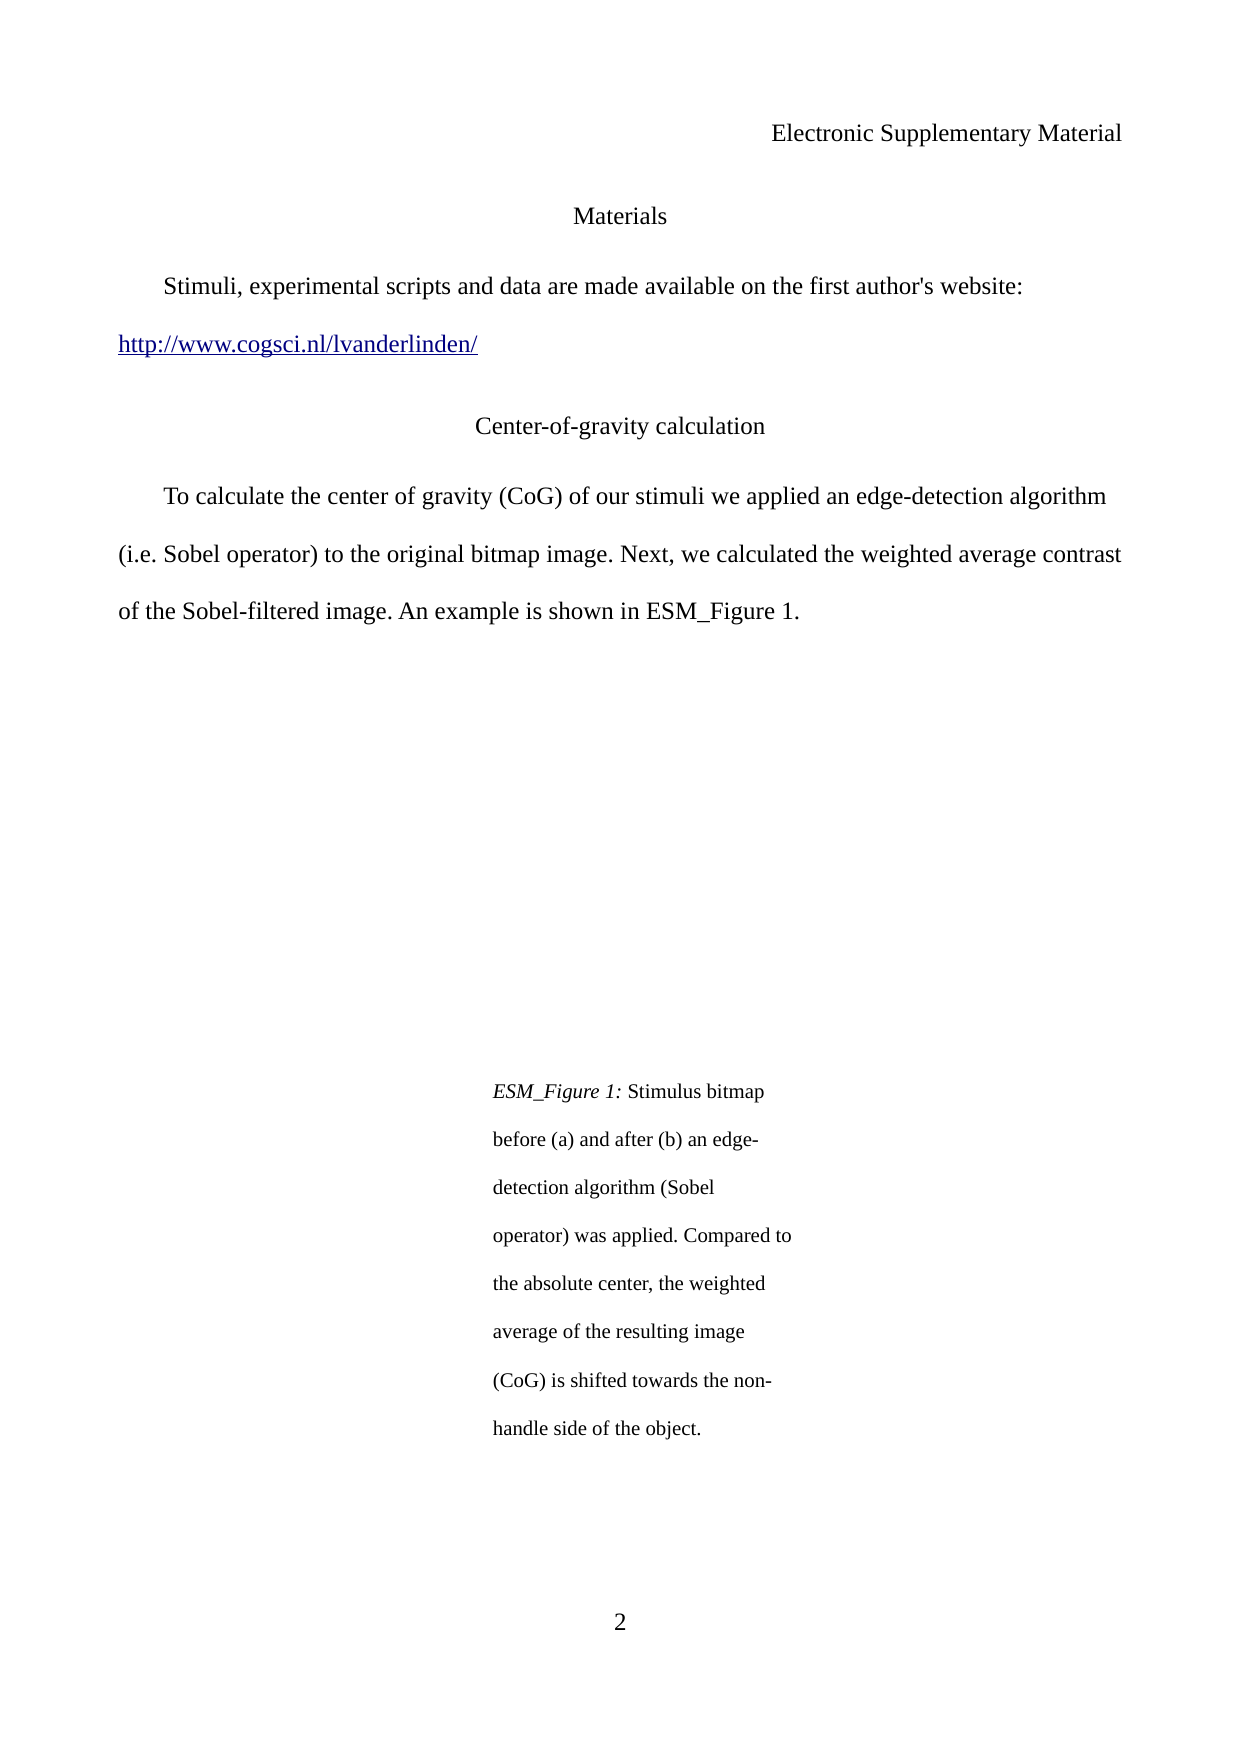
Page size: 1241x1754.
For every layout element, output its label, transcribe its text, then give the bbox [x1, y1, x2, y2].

subtitle Center-of-gravity calculation [118, 411, 1122, 440]
text ESM_Figure 1: Stimulus bitmap before (a) and after (b) an edge-detection algorithm (Sobel operator) was applied. Compared to the absolute center, the weighted average of the resulting image (CoG) is shifted towards the non-handle side of the object. [493, 679, 793, 1440]
text To calculate the center of gravity (CoG) of our stimuli we applied an edge-detection algorithm (i.e. Sobel operator) to the original bitmap image. Next, we calculated the weighted average contrast of the Sobel-filtered image. An example is shown in ESM_Figure 1. [118, 481, 1122, 625]
subtitle Materials [118, 201, 1122, 230]
text Stimuli, experimental scripts and data are made available on the first author's website: http://www.cogsci.nl/lvanderlinden/ [118, 271, 1122, 358]
